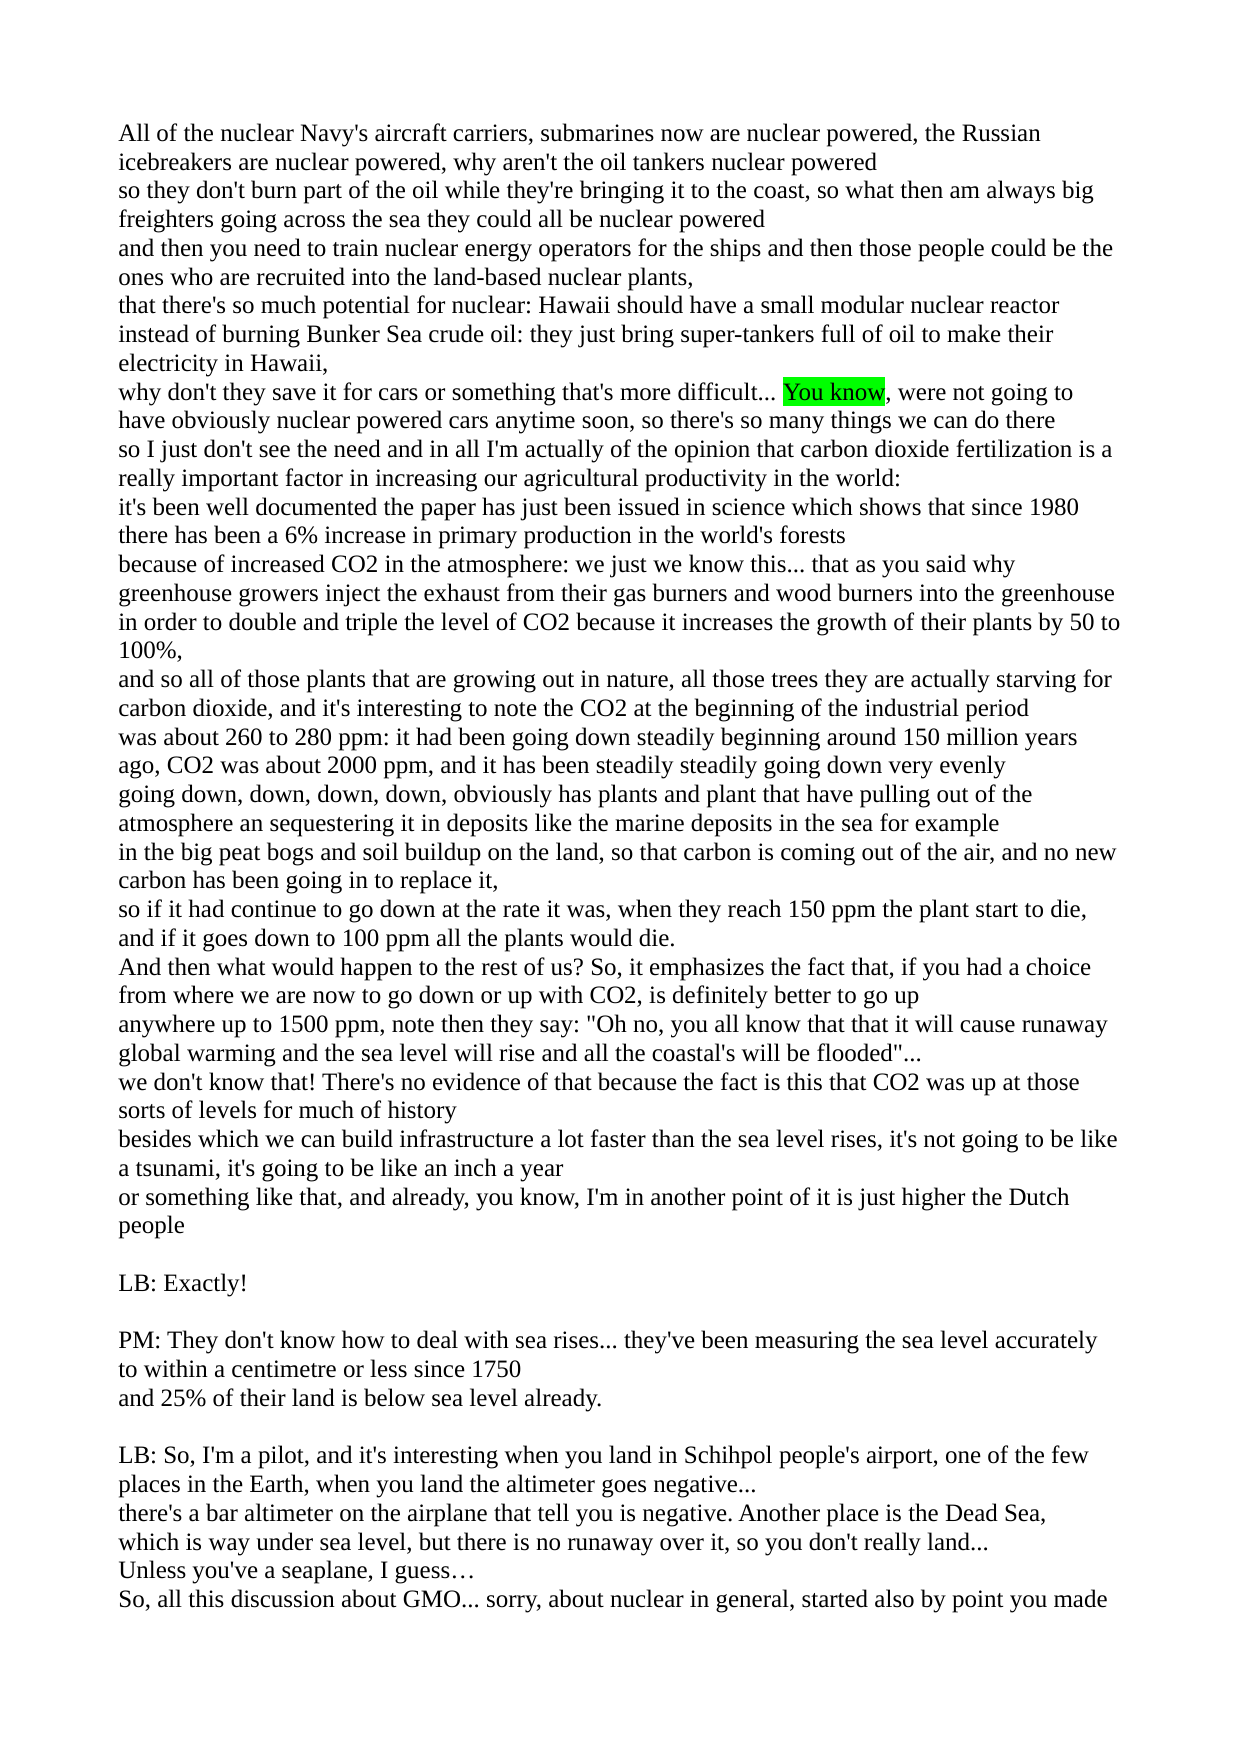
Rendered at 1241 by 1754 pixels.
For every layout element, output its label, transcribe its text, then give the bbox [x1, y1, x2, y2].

text so they don't burn part of the oil while they're bringing it to the coast, so what then am always big freighters going across the sea they could all be nuclear powered [118, 176, 1122, 233]
text that there's so much potential for nuclear: Hawaii should have a small modular nuclear reactor instead of burning Bunker Sea crude oil: they just bring super-tankers full of oil to make their electricity in Hawaii, [118, 291, 1122, 377]
text PM: They don't know how to deal with sea rises... they've been measuring the sea level accurately to within a centimetre or less since 1750 [118, 1326, 1122, 1383]
text so if it had continue to go down at the rate it was, when they reach 150 ppm the plant start to die, and if it goes down to 100 ppm all the plants would die. [118, 894, 1122, 952]
text Unless you've a seaplane, I guess… [118, 1556, 1122, 1584]
text So, all this discussion about GMO... sorry, about nuclear in general, started also by point you made [118, 1584, 1122, 1613]
text in the big peat bogs and soil buildup on the land, so that carbon is coming out of the air, and no new carbon has been going in to replace it, [118, 837, 1122, 894]
text which is way under sea level, but there is no runaway over it, so you don't really land... [118, 1527, 1122, 1556]
text so I just don't see the need and in all I'm actually of the opinion that carbon dioxide fertilization is a really important factor in increasing our agricultural productivity in the world: [118, 434, 1122, 492]
text going down, down, down, down, obviously has plants and plant that have pulling out of the atmosphere an sequestering it in deposits like the marine deposits in the sea for example [118, 779, 1122, 837]
text and so all of those plants that are growing out in nature, all those trees they are actually starving for carbon dioxide, and it's interesting to note the CO2 at the beginning of the industrial period [118, 664, 1122, 722]
text and then you need to train nuclear energy operators for the ships and then those people could be the ones who are recruited into the land-based nuclear plants, [118, 233, 1122, 291]
text there's a bar altimeter on the airplane that tell you is negative. Another place is the Dead Sea, [118, 1498, 1122, 1527]
text it's been well documented the paper has just been issued in science which shows that since 1980 there has been a 6% increase in primary production in the world's forests [118, 492, 1122, 549]
text or something like that, and already, you know, I'm in another point of it is just higher the Dutch people [118, 1182, 1122, 1239]
text besides which we can build infrastructure a lot faster than the sea level rises, it's not going to be like a tsunami, it's going to be like an inch a year [118, 1124, 1122, 1182]
text why don't they save it for cars or something that's more difficult... You know, were not going to have obviously nuclear powered cars anytime soon, so there's so many things we can do there [118, 377, 1122, 434]
text LB: Exactly! [118, 1268, 1122, 1297]
text And then what would happen to the rest of us? So, it emphasizes the fact that, if you had a choice from where we are now to go down or up with CO2, is definitely better to go up [118, 952, 1122, 1009]
text LB: So, I'm a pilot, and it's interesting when you land in Schihpol people's airport, one of the few places in the Earth, when you land the altimeter goes negative... [118, 1441, 1122, 1498]
text All of the nuclear Navy's aircraft carriers, submarines now are nuclear powered, the Russian icebreakers are nuclear powered, why aren't the oil tankers nuclear powered [118, 118, 1122, 176]
text anywhere up to 1500 ppm, note then they say: "Oh no, you all know that that it will cause runaway global warming and the sea level will rise and all the coastal's will be flooded"... [118, 1009, 1122, 1067]
text because of increased CO2 in the atmosphere: we just we know this... that as you said why greenhouse growers inject the exhaust from their gas burners and wood burners into the greenhouse [118, 549, 1122, 607]
text and 25% of their land is below sea level already. [118, 1383, 1122, 1412]
text was about 260 to 280 ppm: it had been going down steadily beginning around 150 million years ago, CO2 was about 2000 ppm, and it has been steadily steadily going down very evenly [118, 722, 1122, 779]
text in order to double and triple the level of CO2 because it increases the growth of their plants by 50 to 100%, [118, 607, 1122, 664]
text we don't know that! There's no evidence of that because the fact is this that CO2 was up at those sorts of levels for much of history [118, 1067, 1122, 1124]
